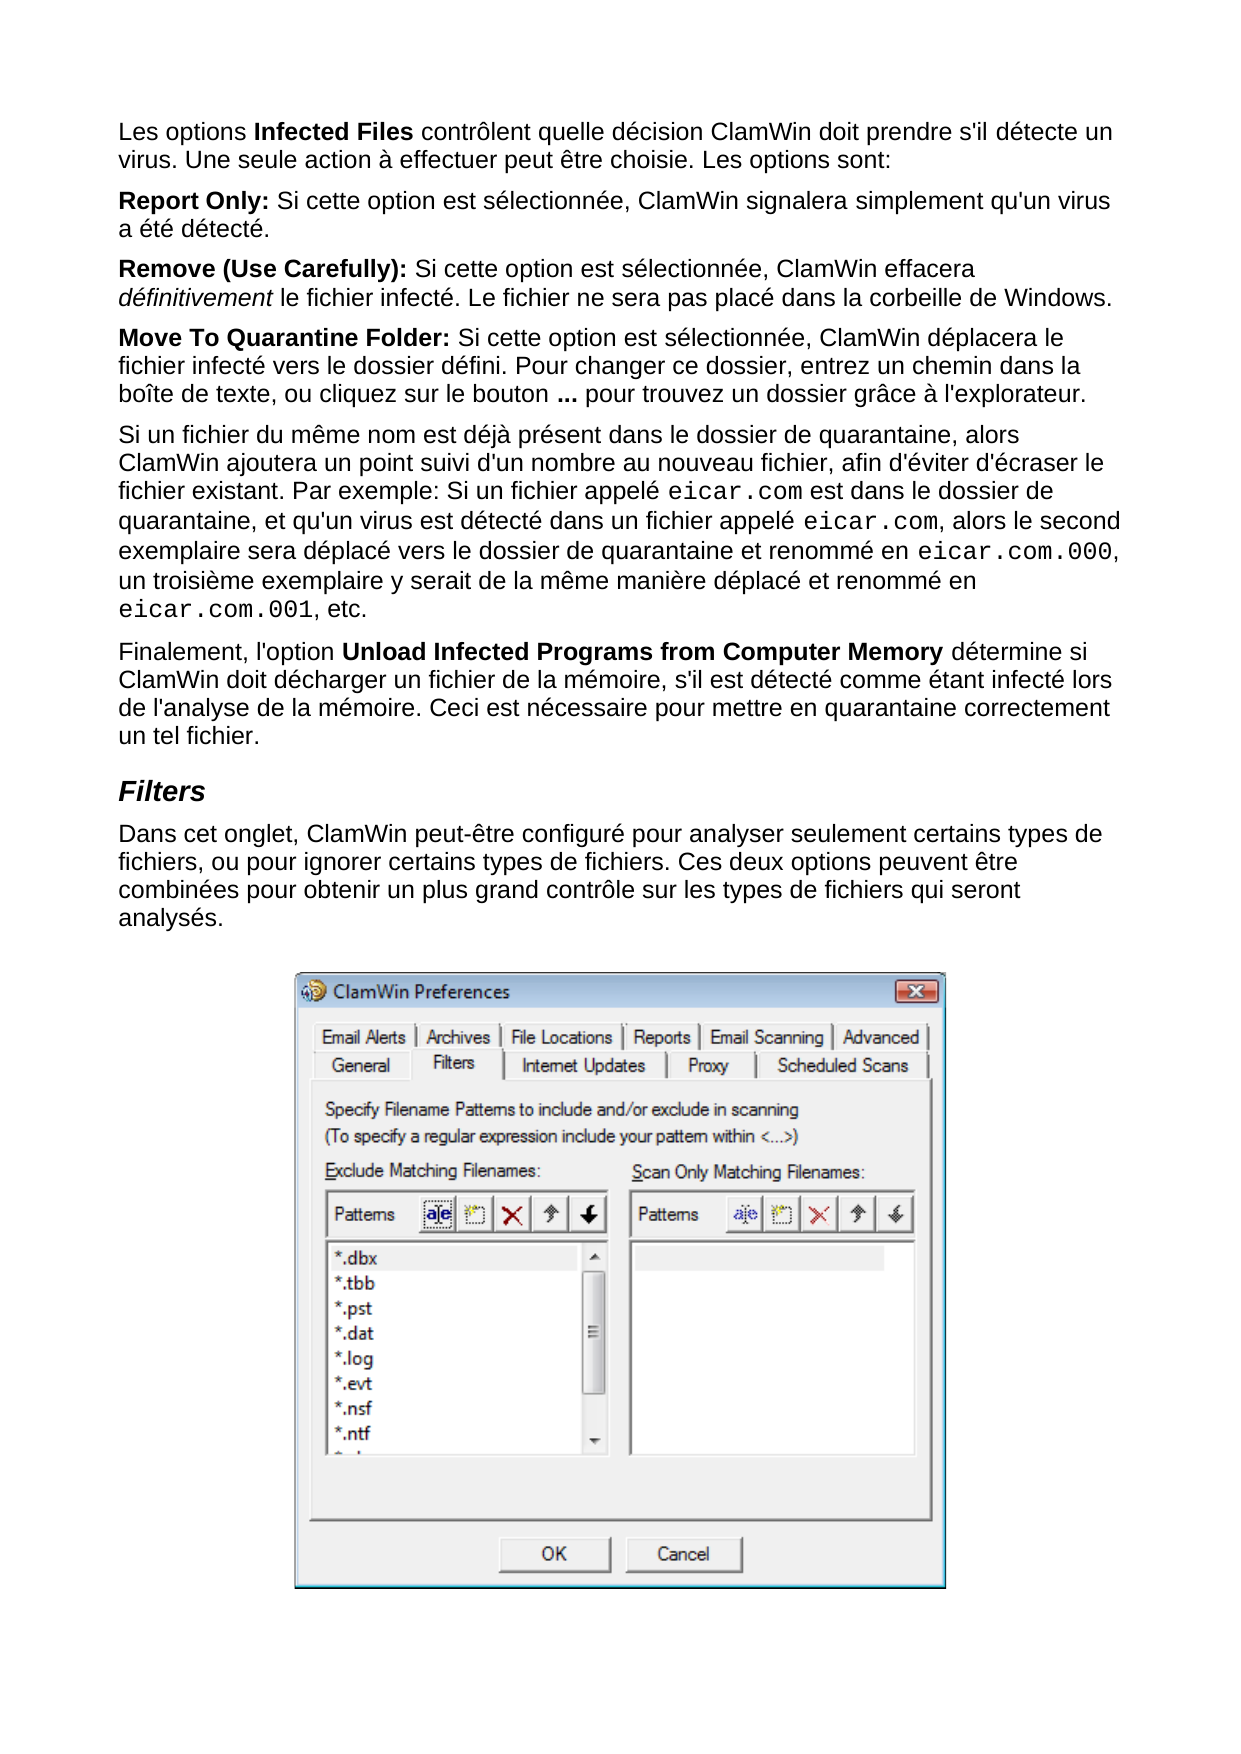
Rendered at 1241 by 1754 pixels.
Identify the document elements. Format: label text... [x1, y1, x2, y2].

picture [294, 972, 947, 1589]
text Finalement, l'option Unload Infected Programs from Computer Memory détermine si ClamWin doit décharger un fichier de la mémoire, s'il est détecté comme étant infecté lors de l'analyse de la mémoire. Ceci est nécessaire pour mettre en quarantaine correctement un tel fichier. [118, 638, 1122, 750]
text Remove (Use Carefully): Si cette option est sélectionnée, ClamWin effacera définitivement le fichier infecté. Le fichier ne sera pas placé dans la corbeille de Windows. [118, 255, 1122, 311]
text Si un fichier du même nom est déjà présent dans le dossier de quarantaine, alors ClamWin ajoutera un point suivi d'un nombre au nouveau fichier, afin d'éviter d'écraser le fichier existant. Par exemple: Si un fichier appelé eicar.com est dans le dossier de quarantaine, et qu'un virus est détecté dans un fichier appelé eicar.com, alors le second exemplaire sera déplacé vers le dossier de quarantaine et renommé en eicar.com.000, un troisième exemplaire y serait de la même manière déplacé et renommé en eicar.com.001, etc. [118, 420, 1122, 625]
text Les options Infected Files contrôlent quelle décision ClamWin doit prendre s'il détecte un virus. Une seule action à effectuer peut être choisie. Les options sont: [118, 118, 1122, 174]
subtitle Filters [118, 775, 1122, 807]
text Move To Quarantine Folder: Si cette option est sélectionnée, ClamWin déplacera le fichier infecté vers le dossier défini. Pour changer ce dossier, entrez un chemin dans la boîte de texte, ou cliquez sur le bouton ... pour trouvez un dossier grâce à l'explorateur. [118, 324, 1122, 408]
text Dans cet onglet, ClamWin peut-être configuré pour analyser seulement certains types de fichiers, ou pour ignorer certains types de fichiers. Ces deux options peuvent être combinées pour obtenir un plus grand contrôle sur les types de fichiers qui seront analysés. [118, 820, 1122, 932]
text Report Only: Si cette option est sélectionnée, ClamWin signalera simplement qu'un virus a été détecté. [118, 187, 1122, 243]
